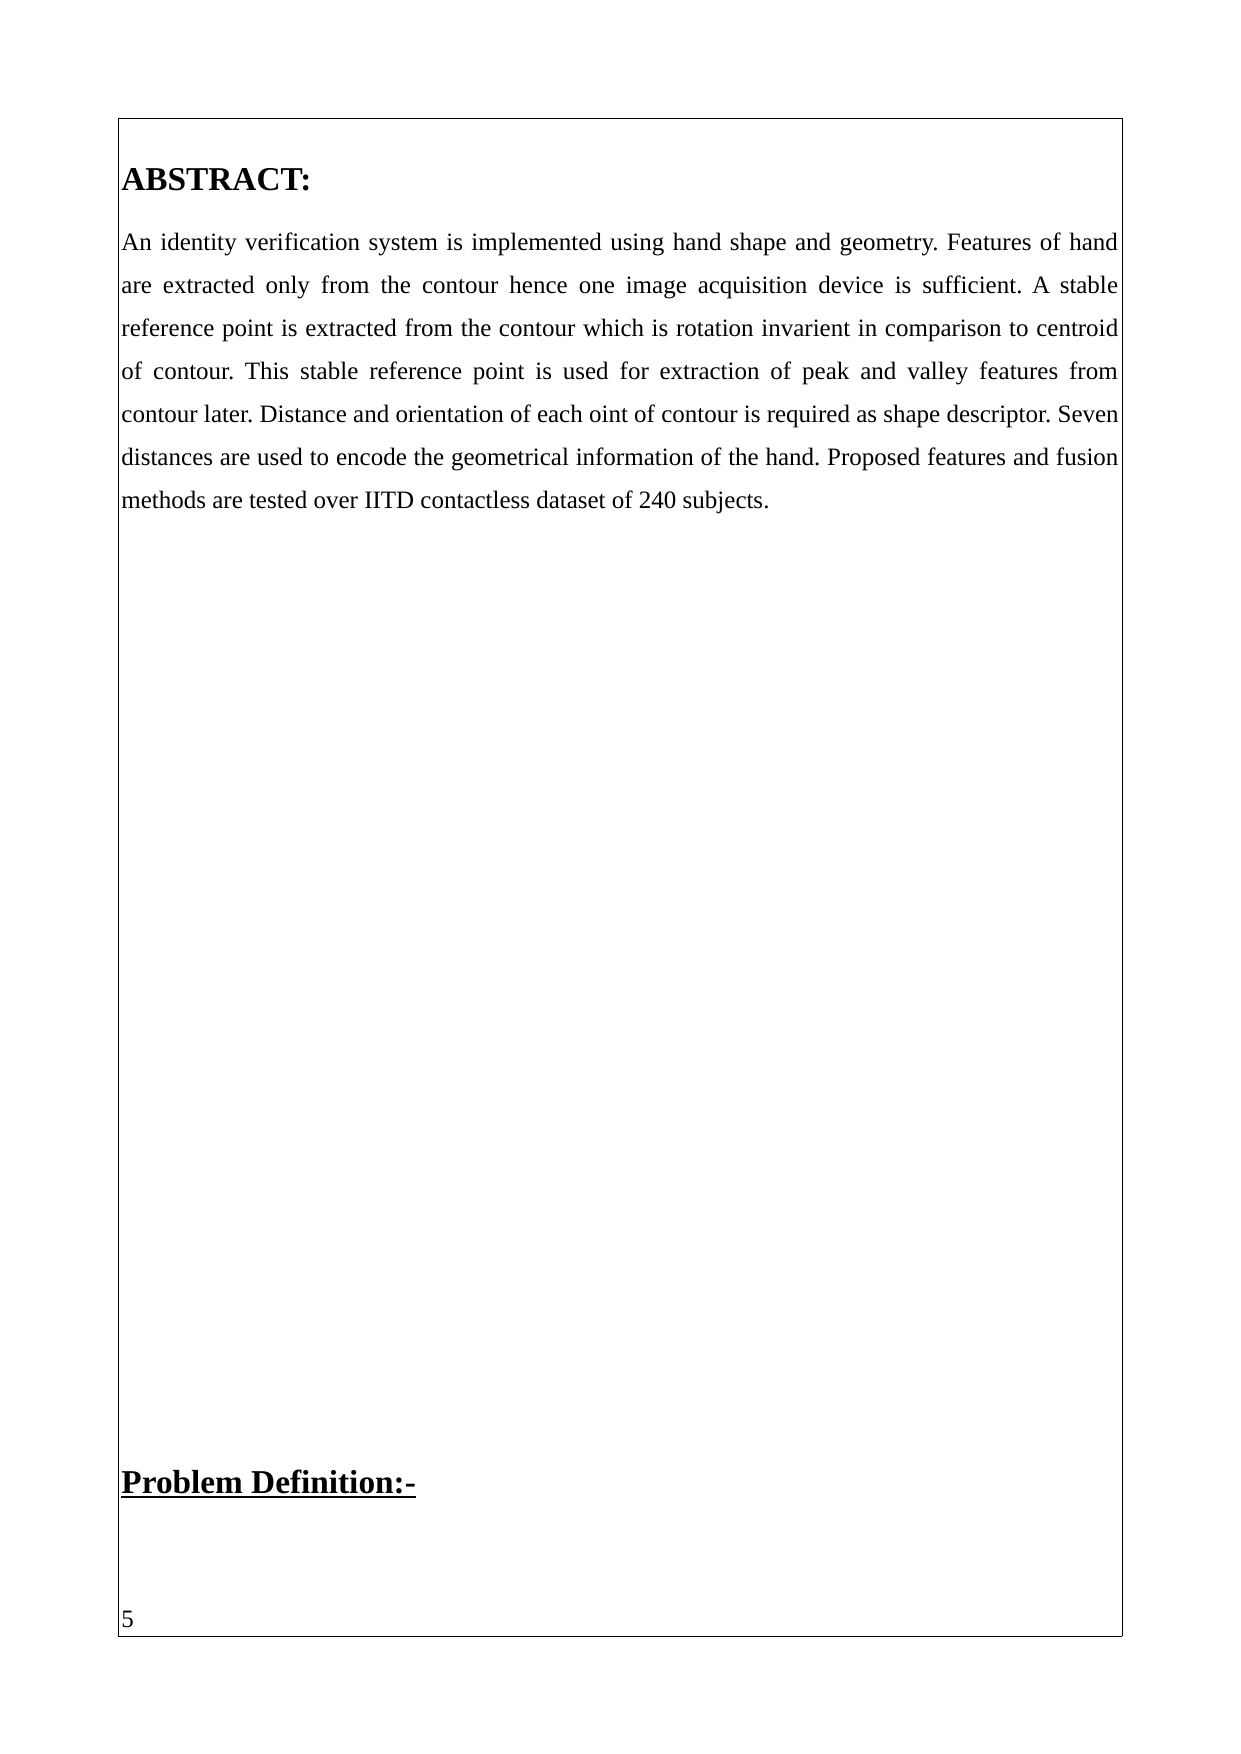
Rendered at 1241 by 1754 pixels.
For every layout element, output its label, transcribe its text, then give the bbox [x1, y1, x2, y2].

text An identity verification system is implemented using hand shape and geometry. Features of hand are extracted only from the contour hence one image acquisition device is sufficient. A stable reference point is extracted from the contour which is rotation invarient in comparison to centroid of contour. This stable reference point is used for extraction of peak and valley features from contour later. Distance and orientation of each oint of contour is required as shape descriptor. Seven distances are used to encode the geometrical information of the hand. Proposed features and fusion methods are tested over IITD contactless dataset of 240 subjects. [121, 227, 1119, 514]
text ABSTRACT: [121, 159, 1119, 198]
text Problem Definition:- [121, 1463, 1119, 1501]
